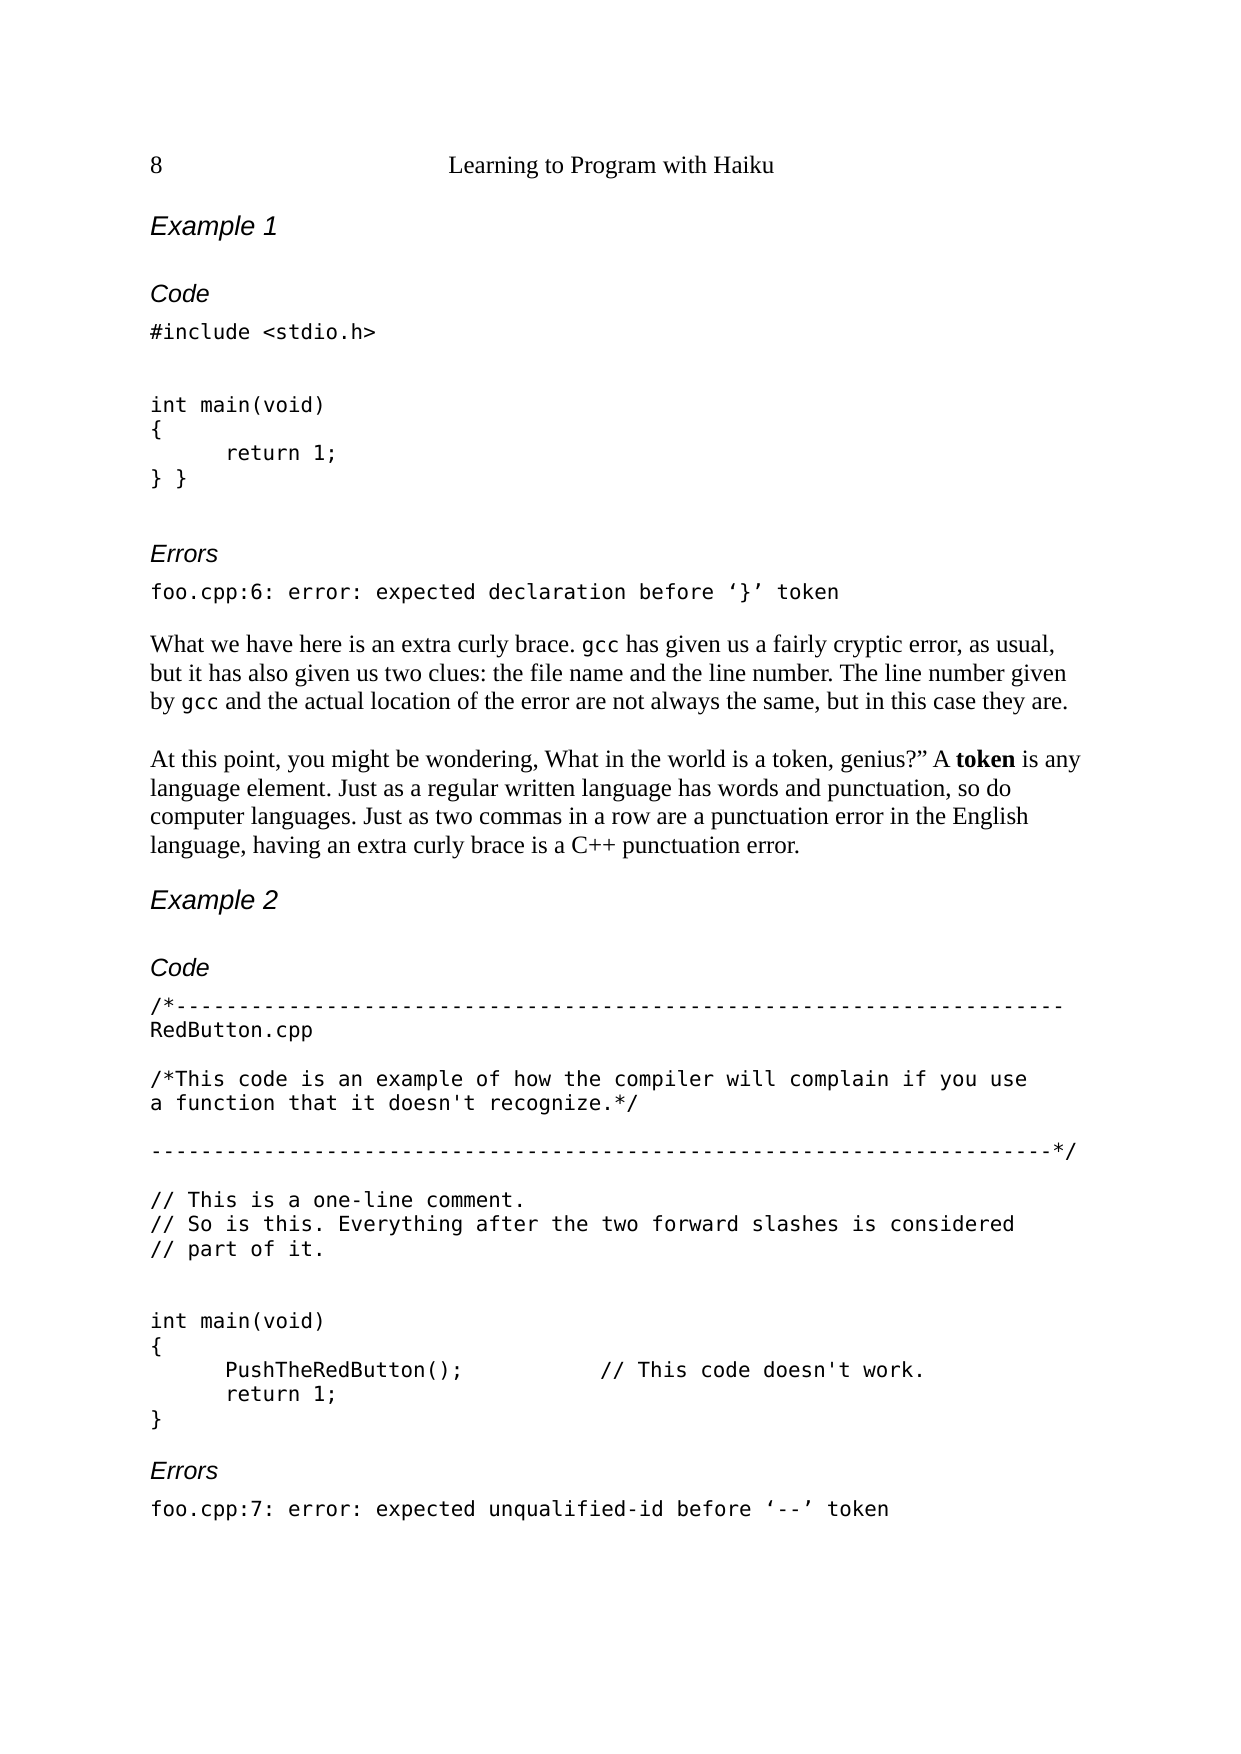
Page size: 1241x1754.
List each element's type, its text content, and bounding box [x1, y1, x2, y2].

text int main(void) [150, 1309, 1091, 1334]
text a function that it doesn't recognize.*/ [150, 1091, 1091, 1115]
text // So is this. Everything after the two forward slashes is considered [150, 1212, 1091, 1237]
text return 1; [150, 441, 1091, 466]
subtitle Example 1 [150, 210, 1091, 241]
subtitle Errors [150, 1456, 1091, 1484]
text PushTheRedButton(); // This code doesn't work. [150, 1358, 1091, 1382]
text /*----------------------------------------------------------------------- [150, 994, 1091, 1018]
text { [150, 417, 1091, 441]
text foo.cpp:7: error: expected unqualified-id before ‘--’ token [150, 1497, 1091, 1521]
text // part of it. [150, 1237, 1091, 1261]
subtitle Code [150, 953, 1091, 981]
subtitle Code [150, 279, 1091, 307]
text } } [150, 466, 1091, 490]
text #include <stdio.h> [150, 320, 1091, 344]
text int main(void) [150, 393, 1091, 417]
text At this point, you might be wondering, What in the world is a token, genius?” A token is any language element. Just as a regular written language has words and punctuation, so do computer languages. Just as two commas in a row are a punctuation error in the English language, having an extra curly brace is a C++ punctuation error. [150, 744, 1091, 859]
text /*This code is an example of how the compiler will complain if you use [150, 1067, 1091, 1091]
text // This is a one-line comment. [150, 1188, 1091, 1212]
text foo.cpp:6: error: expected declaration before ‘}’ token [150, 580, 1091, 605]
text What we have here is an extra curly brace. gcc has given us a fairly cryptic error, as usual, but it has also given us two clues: the file name and the line number. The line number given by gcc and the actual location of the error are not always the same, but in this case they are. [150, 629, 1091, 715]
text } [150, 1407, 1091, 1431]
text RedButton.cpp [150, 1018, 1091, 1042]
subtitle Errors [150, 539, 1091, 568]
text ------------------------------------------------------------------------*/ [150, 1139, 1091, 1164]
text return 1; [150, 1382, 1091, 1407]
text { [150, 1334, 1091, 1358]
subtitle Example 2 [150, 884, 1091, 915]
